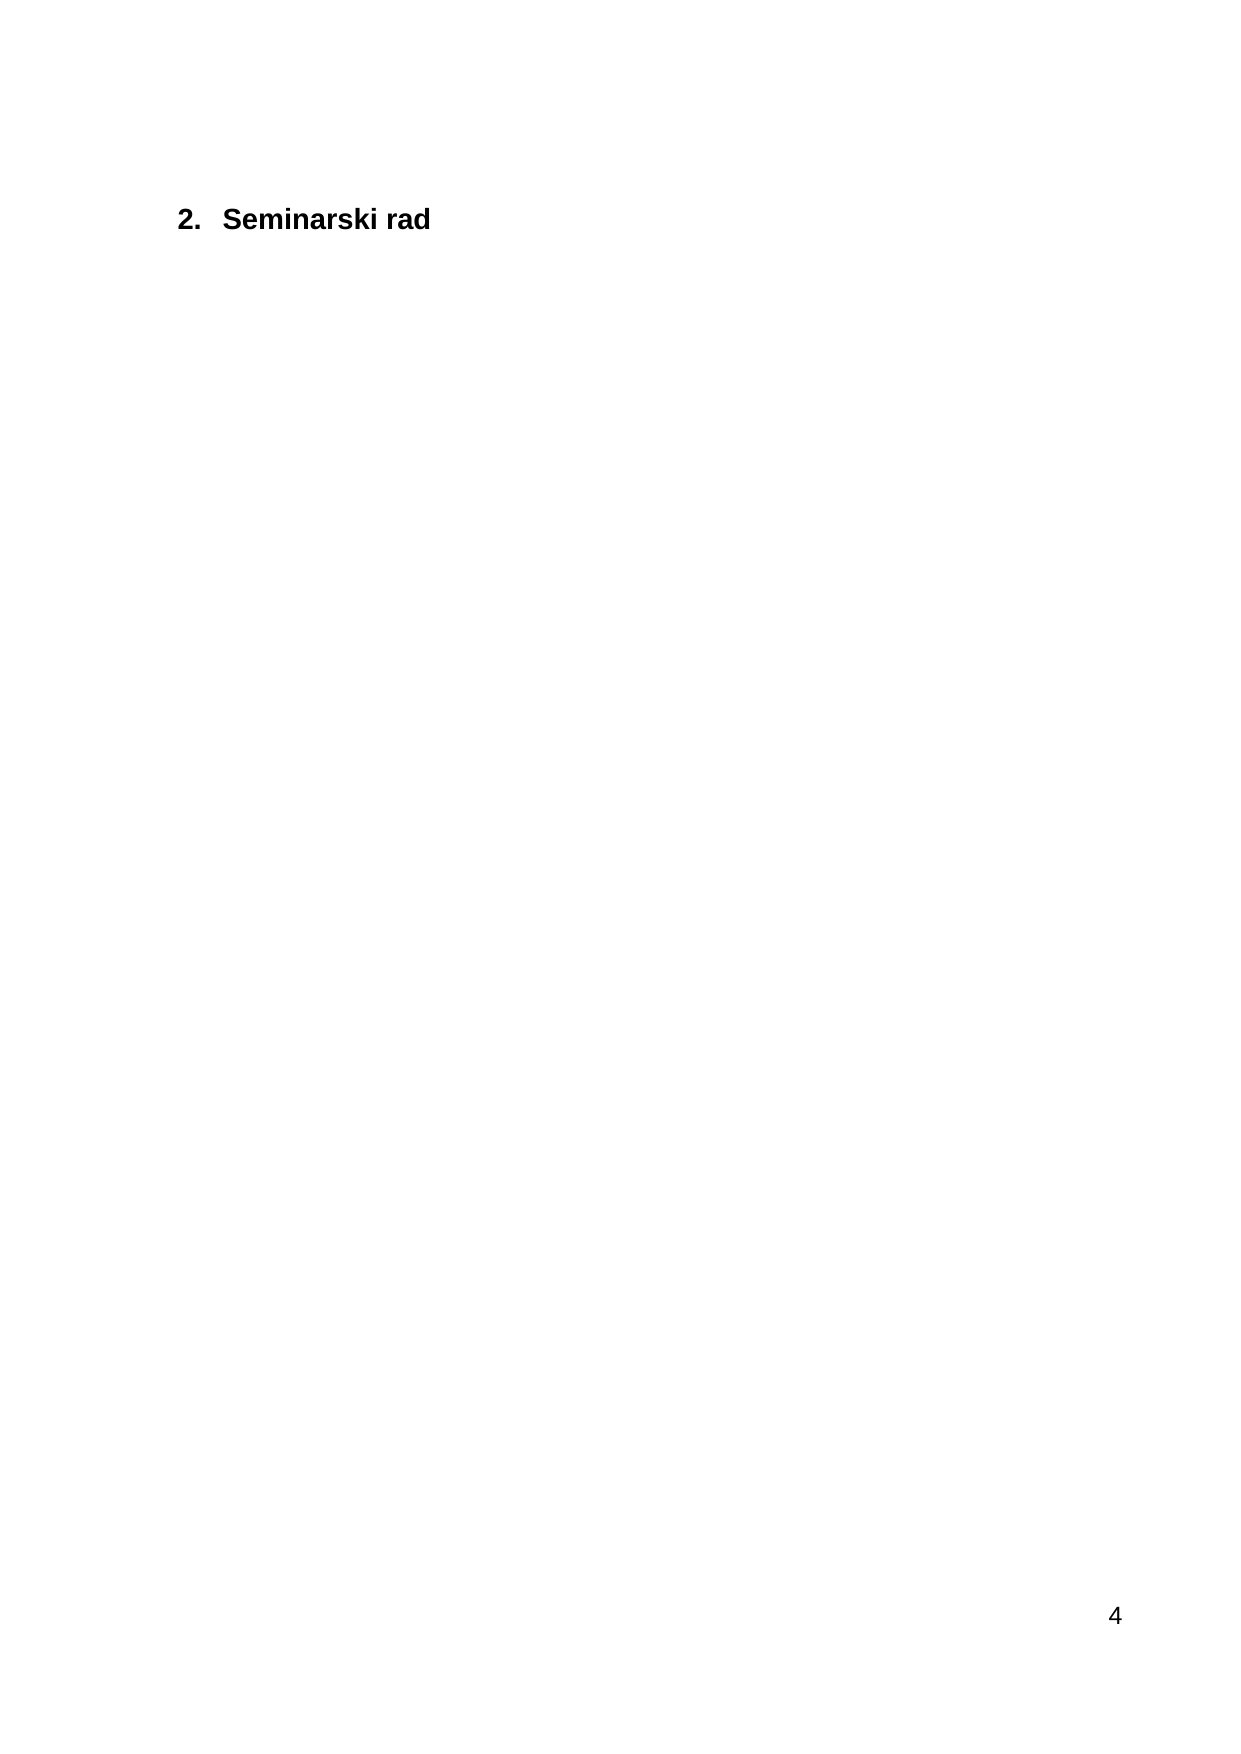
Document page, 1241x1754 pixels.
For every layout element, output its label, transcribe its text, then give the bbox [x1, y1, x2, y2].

subtitle Seminarski rad [177, 202, 1122, 236]
